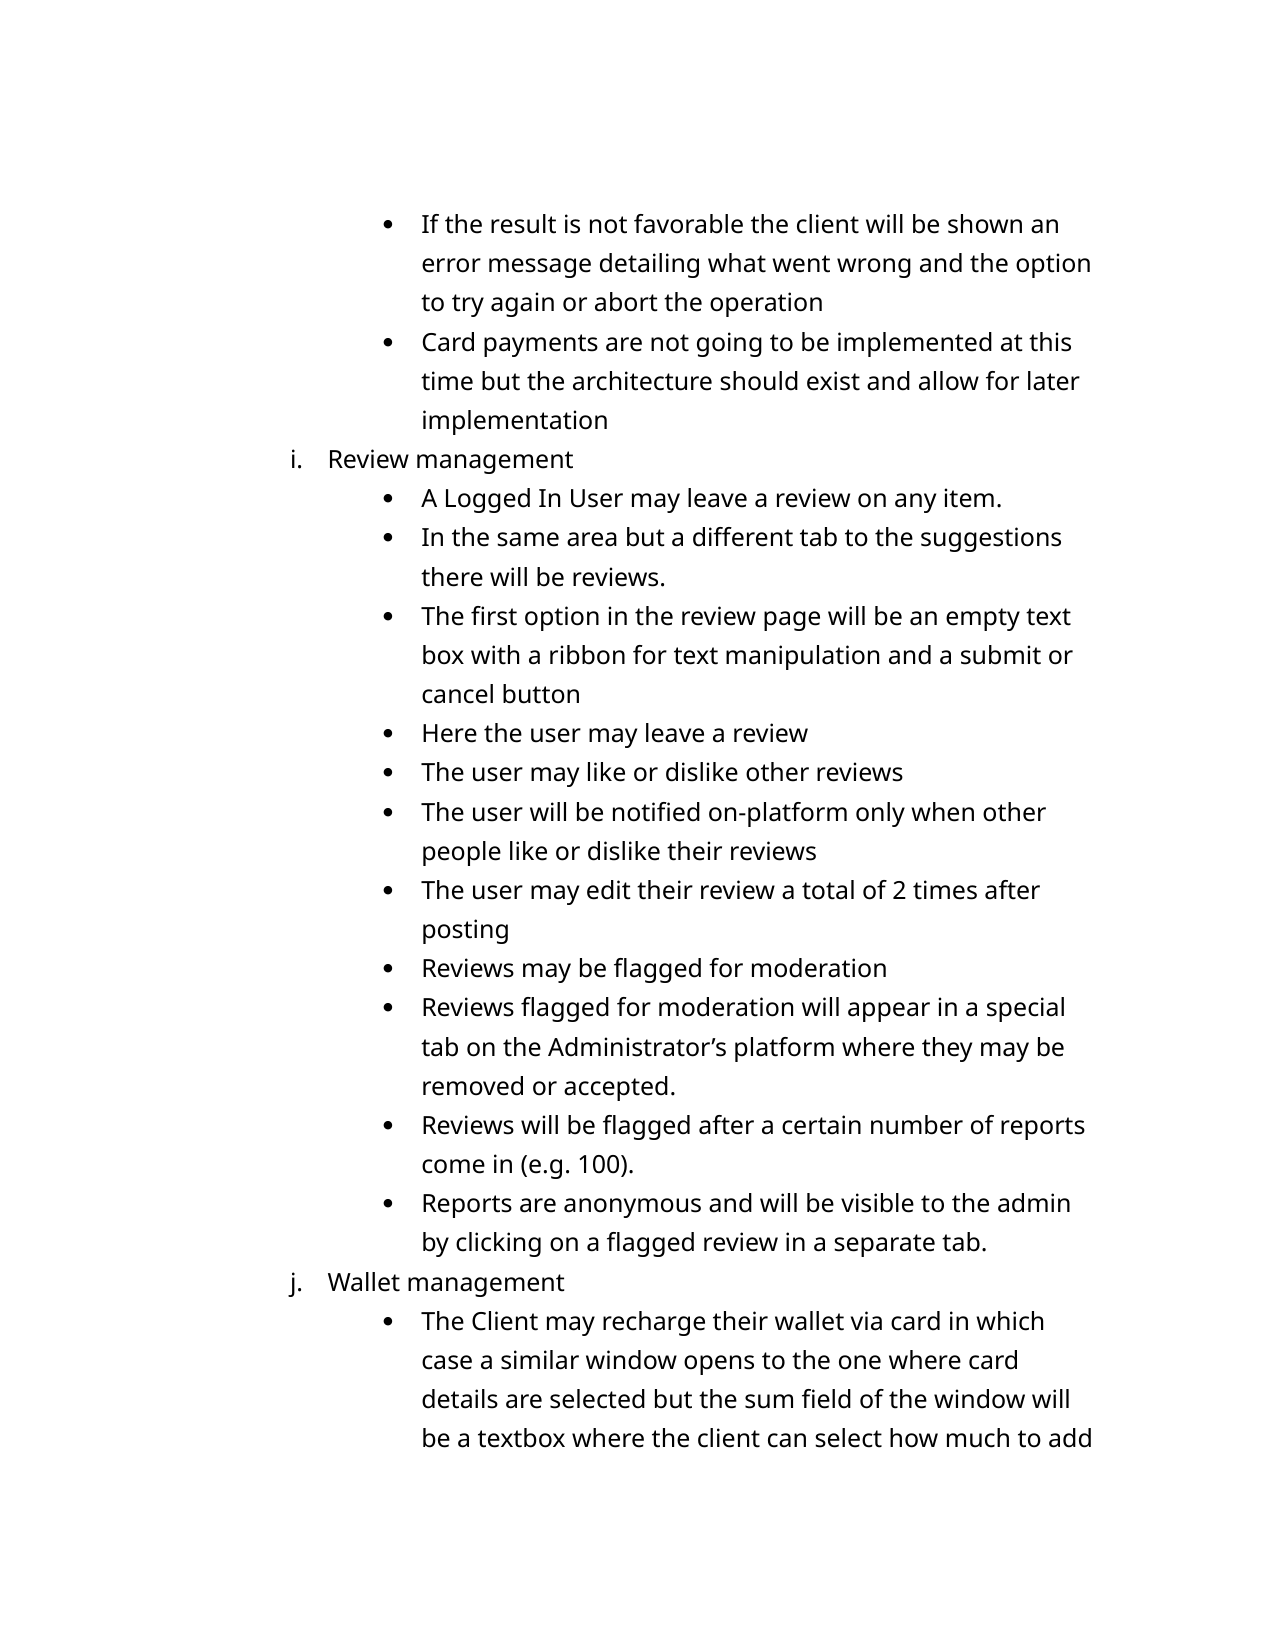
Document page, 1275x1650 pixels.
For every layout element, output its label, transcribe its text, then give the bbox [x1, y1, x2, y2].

list In the same area but a different tab to the suggestions there will be reviews. [383, 520, 1098, 593]
list Here the user may leave a review [383, 716, 1098, 750]
list The user may like or dislike other reviews [383, 755, 1098, 789]
list Review management [290, 442, 1098, 476]
list Reviews may be flagged for moderation [383, 951, 1098, 985]
list Reviews will be flagged after a certain number of reports come in (e.g. 100). [383, 1108, 1098, 1181]
list The user may edit their review a total of 2 times after posting [383, 873, 1098, 946]
list Reports are anonymous and will be visible to the admin by clicking on a flagged review in a separate tab. [383, 1186, 1098, 1259]
list The user will be notified on-platform only when other people like or dislike their reviews [383, 794, 1098, 867]
list The first option in the review page will be an empty text box with a ribbon for text manipulation and a submit or cancel button [383, 598, 1098, 711]
list Wallet management [290, 1264, 1098, 1298]
list A Logged In User may leave a review on any item. [383, 481, 1098, 515]
list Reviews flagged for moderation will appear in a special tab on the Administrator’s platform where they may be removed or accepted. [383, 990, 1098, 1102]
list The Client may recharge their wallet via card in which case a similar window opens to the one where card details are selected but the sum field of the window will be a textbox where the client can select how much to add [383, 1303, 1098, 1455]
list Card payments are not going to be implemented at this time but the architecture should exist and allow for later implementation [383, 324, 1098, 437]
list If the result is not favorable the client will be shown an error message detailing what went wrong and the option to try again or abort the operation [383, 207, 1098, 319]
